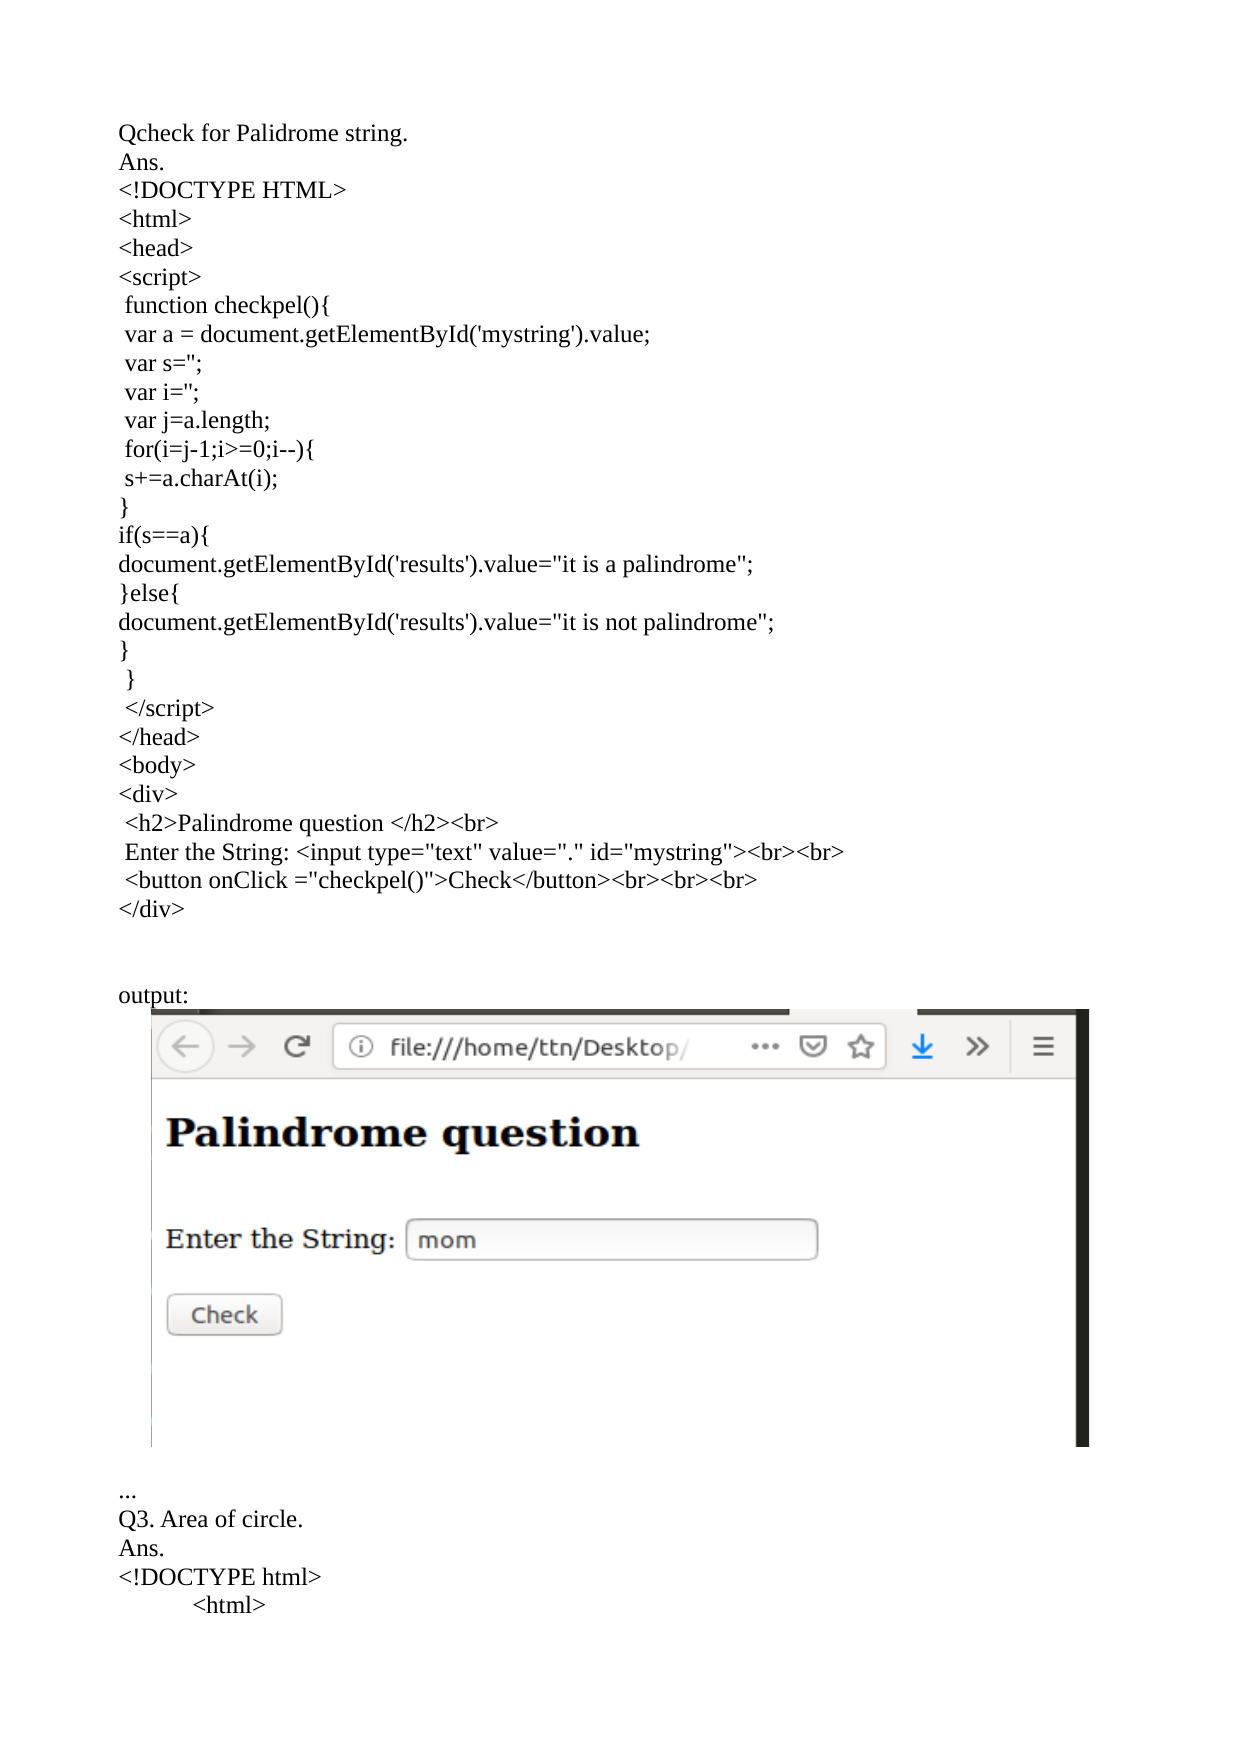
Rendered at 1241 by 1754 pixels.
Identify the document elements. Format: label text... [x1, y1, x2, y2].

text <html> [118, 1591, 1122, 1619]
text </script> [118, 693, 1122, 722]
text Enter the String: <input type="text" value="." id="mystring"><br><br> [118, 837, 1122, 866]
text document.getElementById('results').value="it is a palindrome"; [118, 549, 1122, 578]
text } [118, 492, 1122, 521]
text <div> [118, 779, 1122, 808]
text Ans. [118, 147, 1122, 176]
text <!DOCTYPE html> [118, 1562, 1122, 1591]
text <h2>Palindrome question </h2><br> [118, 808, 1122, 837]
text Qcheck for Palidrome string. [118, 118, 1122, 147]
text </head> [118, 722, 1122, 751]
picture [151, 1009, 1090, 1447]
text } [118, 664, 1122, 693]
text var s=''; [118, 348, 1122, 377]
text </div> [118, 894, 1122, 923]
text <script> [118, 262, 1122, 291]
text var i=''; [118, 377, 1122, 406]
text <body> [118, 751, 1122, 779]
text Ans. [118, 1533, 1122, 1562]
text <!DOCTYPE HTML> [118, 176, 1122, 204]
text if(s==a){ [118, 521, 1122, 549]
text <head> [118, 233, 1122, 262]
text <button onClick ="checkpel()">Check</button><br><br><br> [118, 866, 1122, 894]
text for(i=j-1;i>=0;i--){ [118, 434, 1122, 463]
text document.getElementById('results').value="it is not palindrome"; [118, 607, 1122, 636]
text }else{ [118, 578, 1122, 607]
text Q3. Area of circle. [118, 1504, 1122, 1533]
text var a = document.getElementById('mystring').value; [118, 319, 1122, 348]
text } [118, 636, 1122, 664]
text function checkpel(){ [118, 291, 1122, 319]
text ... [118, 1476, 1122, 1504]
text var j=a.length; [118, 406, 1122, 434]
text s+=a.charAt(i); [118, 463, 1122, 492]
text <html> [118, 204, 1122, 233]
text output: [118, 981, 1122, 1009]
